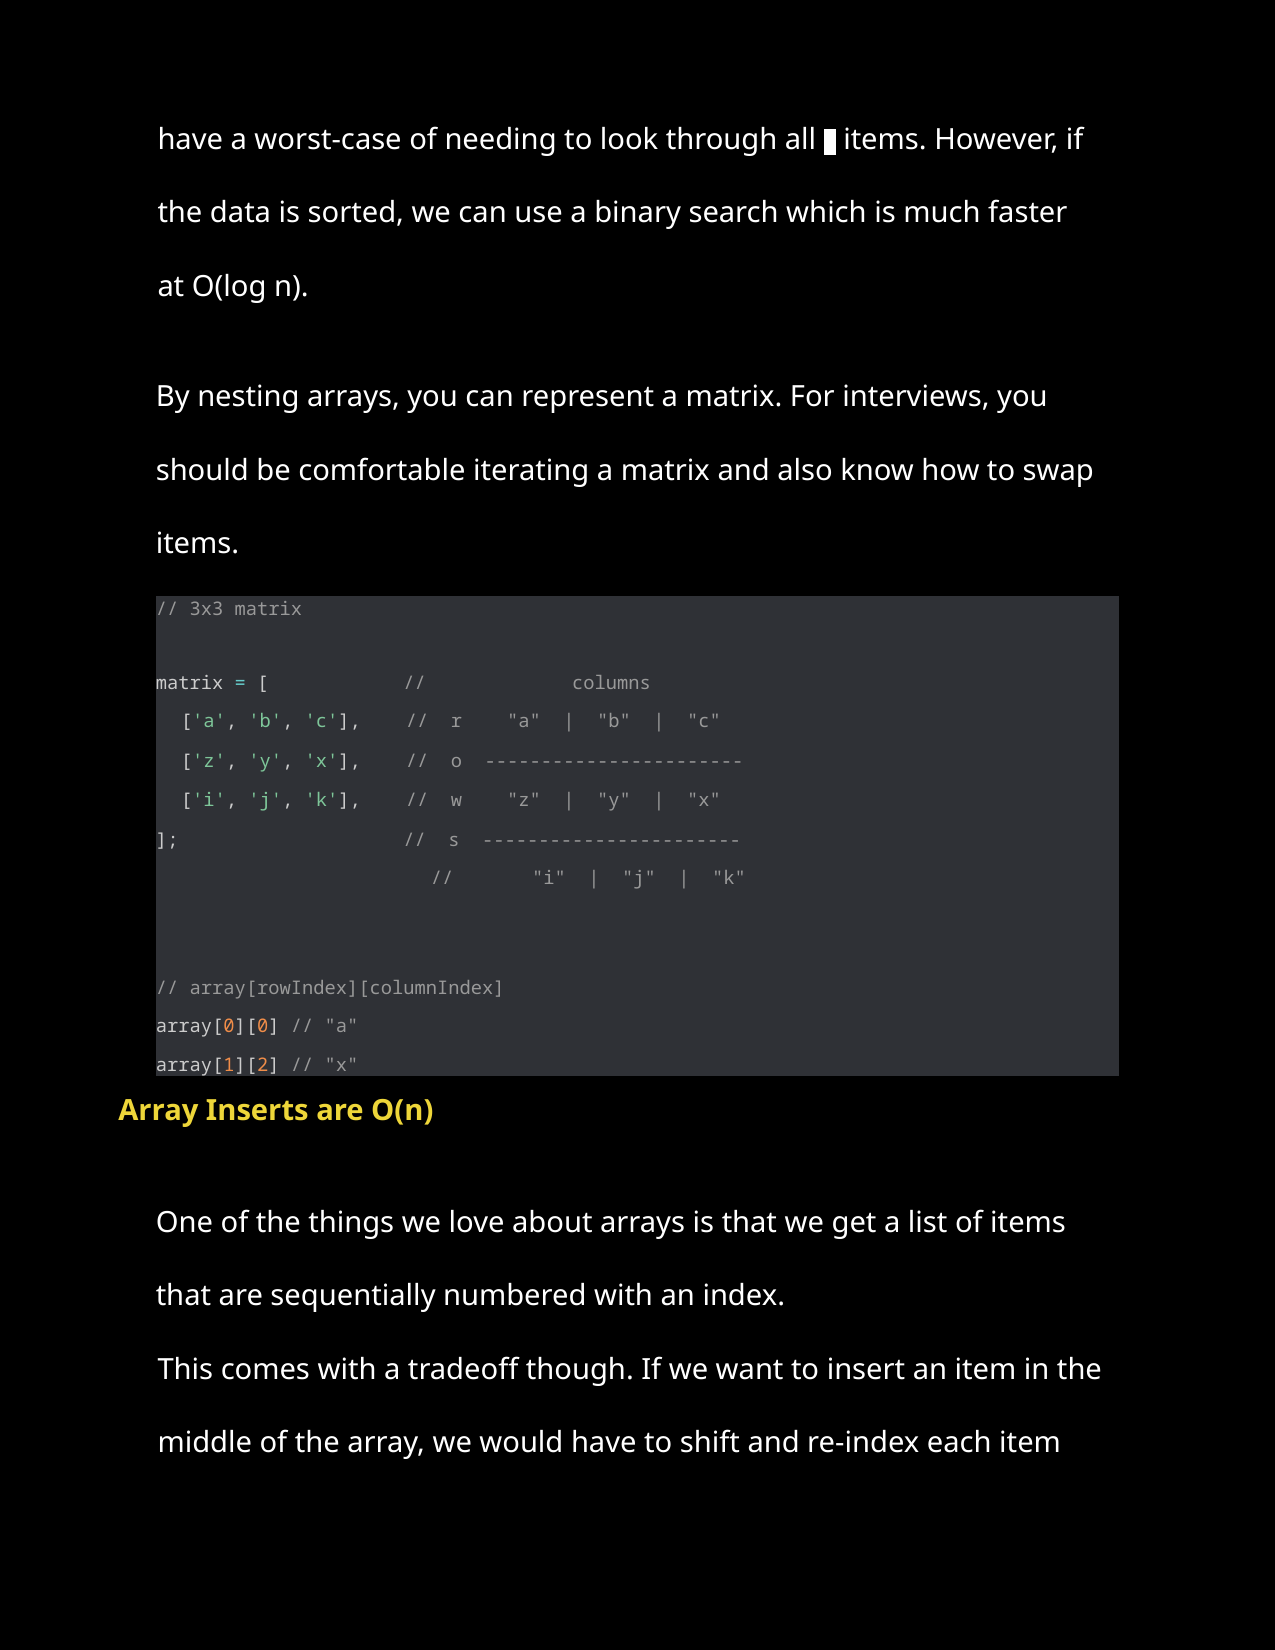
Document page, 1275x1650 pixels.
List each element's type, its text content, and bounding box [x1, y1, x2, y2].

text By nesting arrays, you can represent a matrix. For interviews, you should be comfortable iterating a matrix and also know how to swap items. [156, 376, 1119, 562]
subtitle Array Inserts are O(n) [118, 1089, 1157, 1129]
text // "i" | "j" | "k" [156, 864, 1119, 891]
text // 3x3 matrix [156, 596, 1119, 621]
text have a worst-case of needing to look through all n items. However, if the data is sorted, we can use a binary search which is much faster at O(log n). [157, 118, 1118, 304]
text This comes with a tradeoff though. If we want to insert an item in the middle of the array, we would have to shift and re-index each item [157, 1348, 1118, 1461]
text ['a', 'b', 'c'], // r "a" | "b" | "c" [156, 707, 1119, 734]
text array[1][2] // "x" [156, 1051, 1119, 1076]
text array[0][0] // "a" [156, 1013, 1119, 1038]
text ['z', 'y', 'x'], // o ----------------------- [156, 747, 1119, 773]
text ]; // s ----------------------- [156, 826, 1119, 851]
text // array[rowIndex][columnIndex] [156, 974, 1119, 1000]
text matrix = [ // columns [156, 669, 1119, 695]
text ['i', 'j', 'k'], // w "z" | "y" | "x" [156, 786, 1119, 813]
text One of the things we love about arrays is that we get a list of items that are sequentially numbered with an index. [156, 1201, 1119, 1314]
